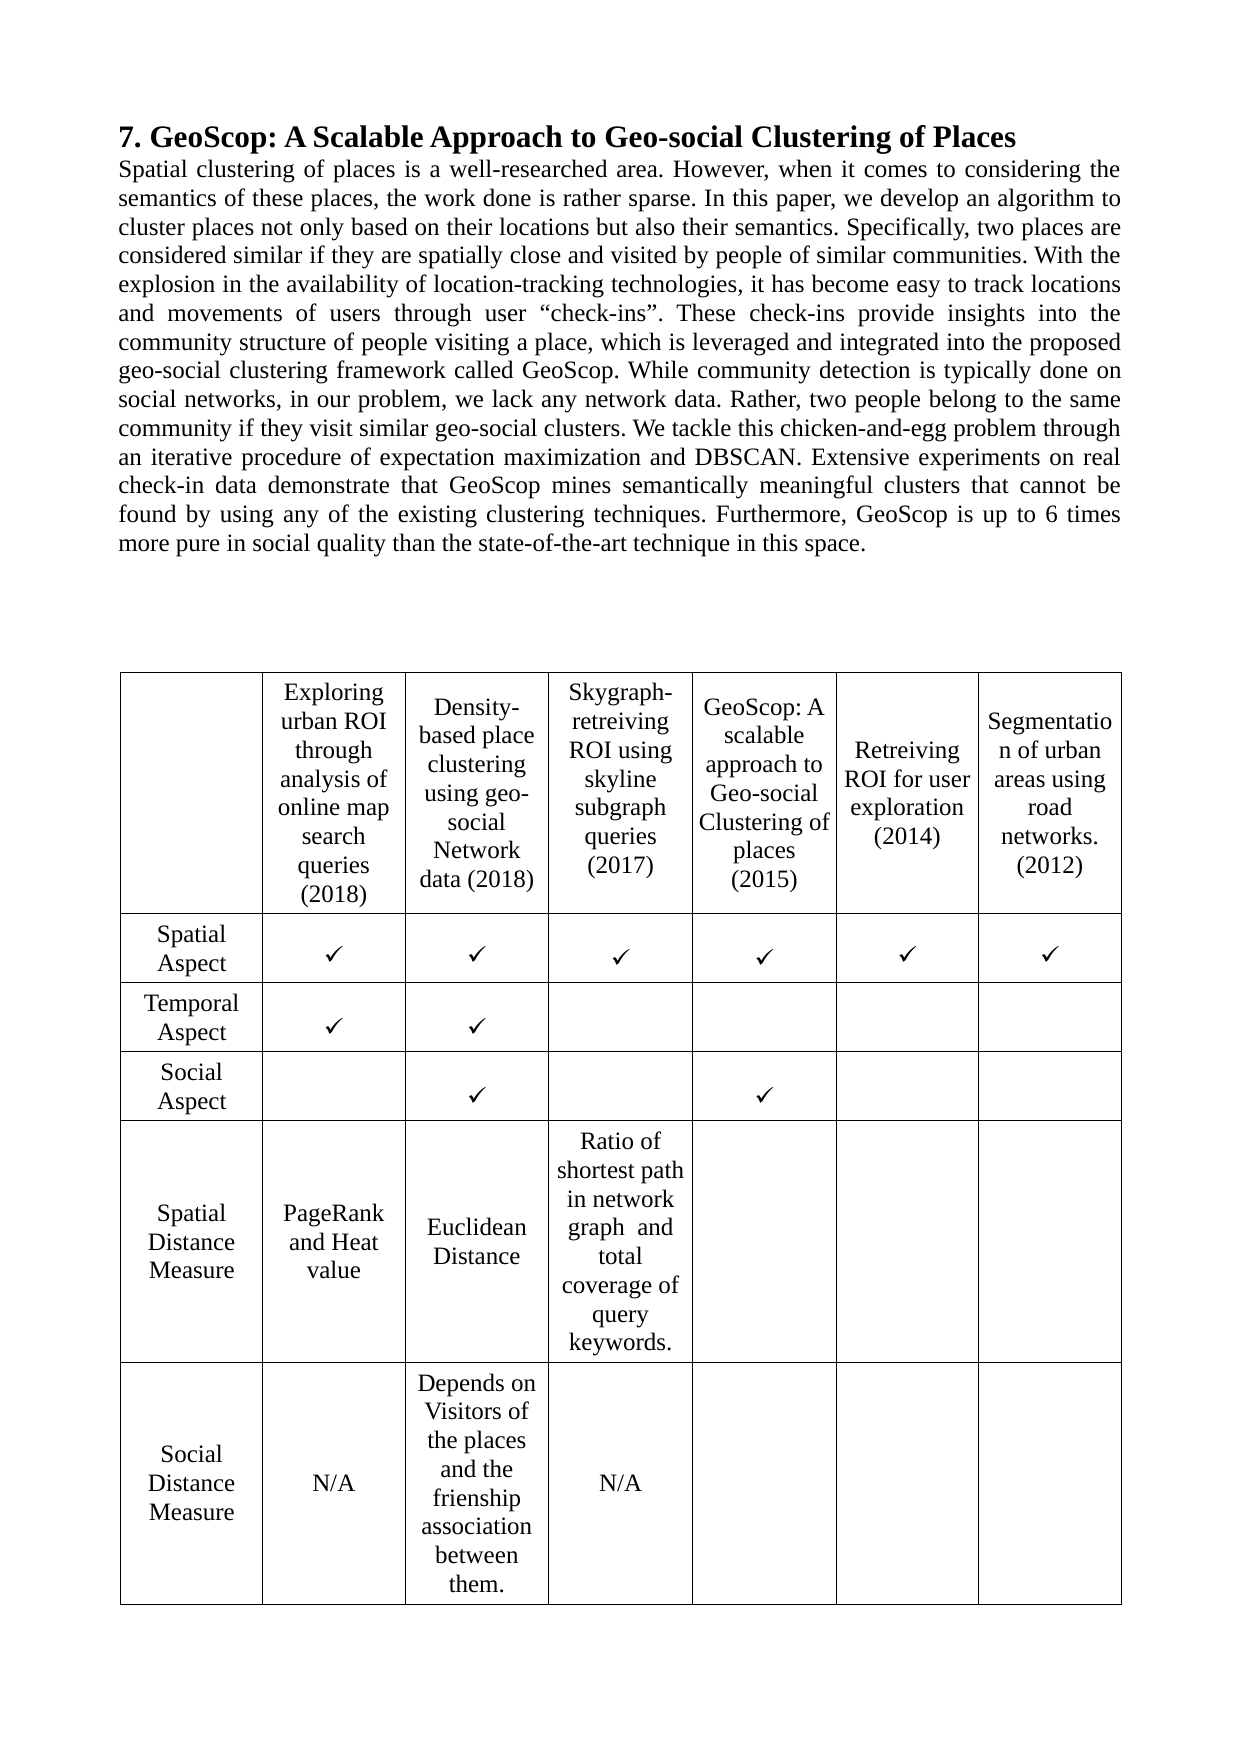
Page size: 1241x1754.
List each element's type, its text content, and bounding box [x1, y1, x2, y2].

table_cell [549, 983, 692, 1051]
table_cell [979, 1052, 1121, 1120]
table_cell  [549, 914, 692, 982]
table_cell [549, 1052, 692, 1120]
table_cell  [406, 1052, 548, 1120]
table_cell PageRank and Heat value [263, 1121, 405, 1362]
table_cell [837, 983, 978, 1051]
table_cell [837, 1363, 978, 1603]
table_cell  [263, 983, 405, 1051]
table_cell [693, 1363, 836, 1603]
table_cell Depends on Visitors of the places and the frienship association between them. [406, 1363, 548, 1603]
table_cell [263, 1052, 405, 1120]
table_cell [837, 1121, 978, 1362]
table_header Retreiving ROI for user exploration (2014) [837, 673, 978, 913]
table_cell [693, 1121, 836, 1362]
table_cell N/A [263, 1363, 405, 1603]
table_cell Social Aspect [121, 1052, 262, 1120]
table_cell  [406, 983, 548, 1051]
table_cell  [837, 914, 978, 982]
table_cell  [693, 914, 836, 982]
table_cell N/A [549, 1363, 692, 1603]
table_cell  [406, 914, 548, 982]
table_cell  [693, 1052, 836, 1120]
table_cell [979, 983, 1121, 1051]
table_cell Spatial Distance Measure [121, 1121, 262, 1362]
table_header GeoScop: A scalable approach to Geo-social Clustering of places (2015) [693, 673, 836, 913]
table_cell Social Distance Measure [121, 1363, 262, 1603]
table_cell Euclidean Distance [406, 1121, 548, 1362]
table_cell [693, 983, 836, 1051]
table_header [121, 673, 262, 913]
table_header Segmentation of urban areas using road networks. (2012) [979, 673, 1121, 913]
table_header Exploring urban ROI through analysis of online map search queries (2018) [263, 673, 405, 913]
text 7. GeoScop: A Scalable Approach to Geo-social Clustering of Places [118, 118, 1122, 154]
table_cell [837, 1052, 978, 1120]
table_header Density-based place clustering using geo-social Network data (2018) [406, 673, 548, 913]
table_cell  [263, 914, 405, 982]
table_cell [979, 1363, 1121, 1603]
table_cell Spatial Aspect [121, 914, 262, 982]
table_cell Ratio of shortest path in network graph and total coverage of query keywords. [549, 1121, 692, 1362]
table_cell  [979, 914, 1121, 982]
table_cell [979, 1121, 1121, 1362]
table_header Skygraph- retreiving ROI using skyline subgraph queries (2017) [549, 673, 692, 913]
text Spatial clustering of places is a well-researched area. However, when it comes to considering the semantics of these places, the work done is rather sparse. In this paper, we develop an algorithm to cluster places not only based on their locations but also their semantics. Specifically, two places are considered similar if they are spatially close and visited by people of similar communities. With the explosion in the availability of location-tracking technologies, it has become easy to track locations and movements of users through user “check-ins”. These check-ins provide insights into the community structure of people visiting a place, which is leveraged and integrated into the proposed geo-social clustering framework called GeoScop. While community detection is typically done on social networks, in our problem, we lack any network data. Rather, two people belong to the same community if they visit similar geo-social clusters. We tackle this chicken-and-egg problem through an iterative procedure of expectation maximization and DBSCAN. Extensive experiments on real check-in data demonstrate that GeoScop mines semantically meaningful clusters that cannot be found by using any of the existing clustering techniques. Furthermore, GeoScop is up to 6 times more pure in social quality than the state-of-the-art technique in this space. [118, 154, 1122, 557]
table_cell Temporal Aspect [121, 983, 262, 1051]
